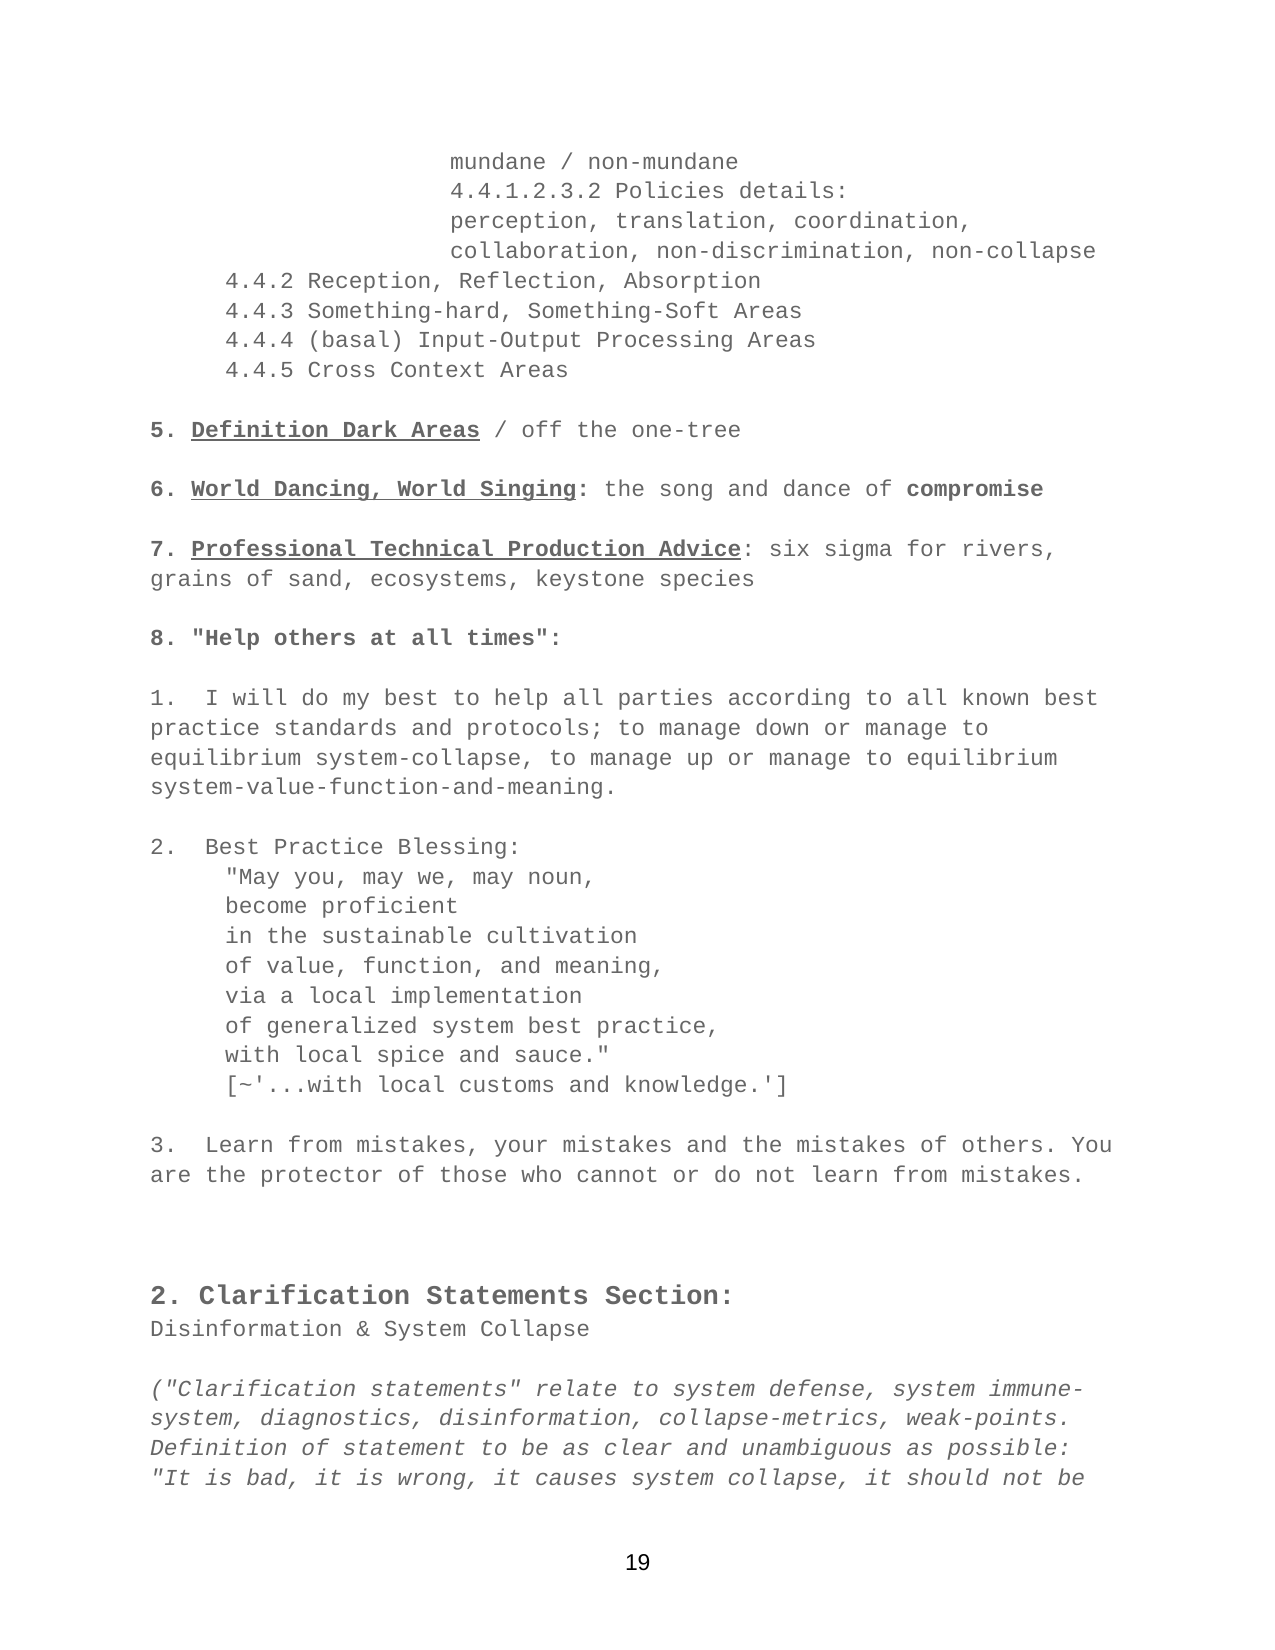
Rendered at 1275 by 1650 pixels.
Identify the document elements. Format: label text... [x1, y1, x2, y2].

text of value, function, and meaning, [225, 954, 1125, 980]
text ("Clarification statements" relate to system defense, system immune-system, diagnostics, disinformation, collapse-metrics, weak-points. [150, 1377, 1125, 1433]
text with local spice and sauce." [225, 1044, 1125, 1070]
text become proficient [225, 895, 1125, 921]
text [~'...with local customs and knowledge.'] [225, 1073, 1125, 1099]
text 4.4.1.2.3.2 Policies details: [450, 180, 1125, 206]
text perception, translation, coordination, collaboration, non-discrimination, non-collapse [450, 209, 1125, 265]
text Disinformation & System Collapse [150, 1317, 1125, 1343]
text Definition of statement to be as clear and unambiguous as possible: "It is bad, it is wrong, it causes system collapse, it should not be [150, 1437, 1125, 1492]
text 2. Clarification Statements Section: [150, 1282, 1125, 1313]
text 6. World Dancing, World Singing: the song and dance of compromise [150, 478, 1125, 504]
text mundane / non-mundane [450, 150, 1125, 176]
text "May you, may we, may noun, [225, 865, 1125, 891]
text 1. I will do my best to help all parties according to all known best practice standards and protocols; to manage down or manage to equilibrium system-collapse, to manage up or manage to equilibrium system-value-function-and-meaning. [150, 686, 1125, 802]
text 8. "Help others at all times": [150, 627, 1125, 653]
text 4.4.4 (basal) Input-Output Processing Areas [225, 329, 1125, 355]
text in the sustainable cultivation [225, 924, 1125, 951]
text 3. Learn from mistakes, your mistakes and the mistakes of others. You are the protector of those who cannot or do not learn from mistakes. [150, 1133, 1125, 1189]
text of generalized system best practice, [225, 1014, 1125, 1040]
text 7. Professional Technical Production Advice: six sigma for rivers, grains of sand, ecosystems, keystone species [150, 537, 1125, 593]
text via a local implementation [225, 984, 1125, 1010]
text 2. Best Practice Blessing: [150, 835, 1125, 861]
text 4.4.3 Something-hard, Something-Soft Areas [225, 299, 1125, 325]
text 4.4.2 Reception, Reflection, Absorption [225, 269, 1125, 295]
text 5. Definition Dark Areas / off the one-tree [150, 418, 1125, 444]
text 4.4.5 Cross Context Areas [225, 358, 1125, 384]
